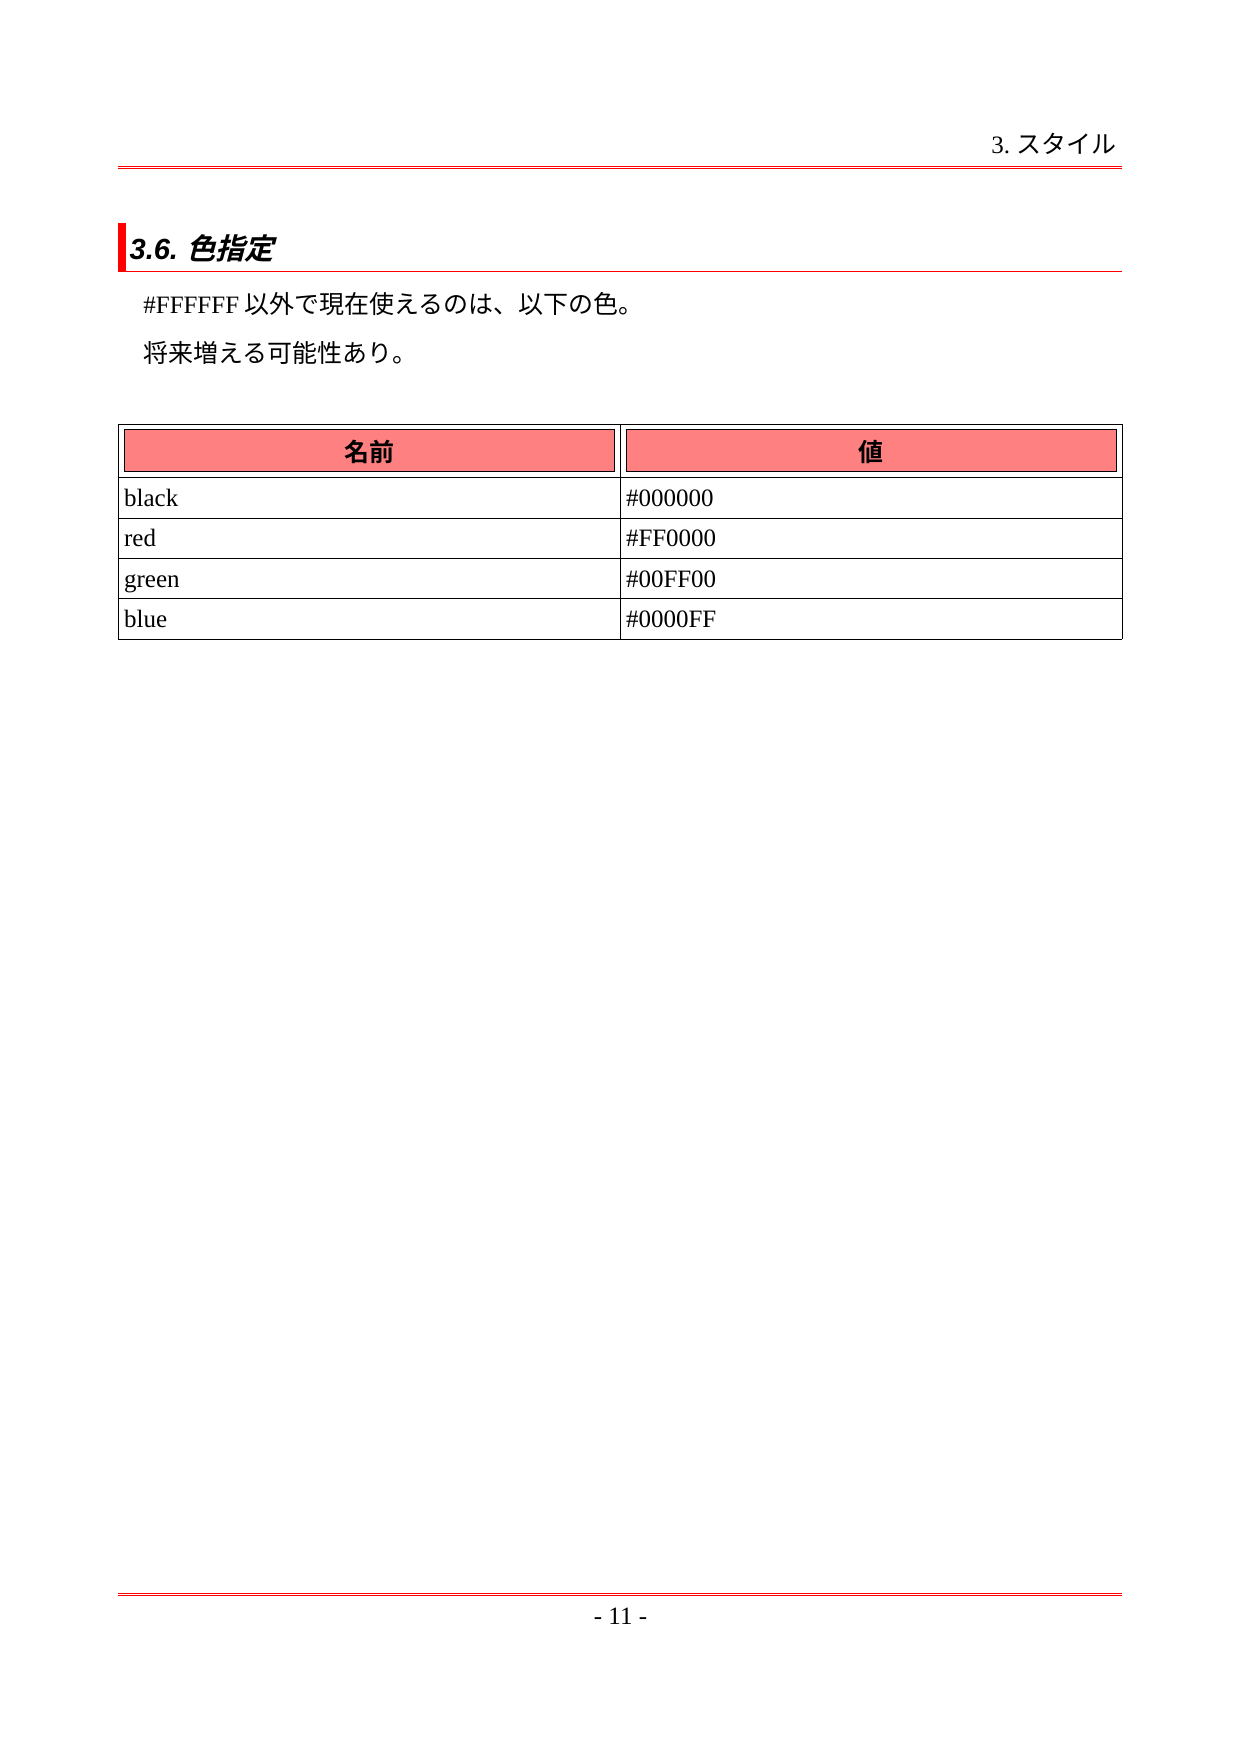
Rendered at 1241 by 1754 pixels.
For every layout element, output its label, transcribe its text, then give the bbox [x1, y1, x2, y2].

table_header 値 [621, 425, 1122, 477]
text #FFFFFF以外で現在使えるのは、以下の色。 [118, 285, 1122, 321]
table_header 名前 [119, 425, 620, 477]
table_cell black [119, 478, 620, 518]
table_cell #0000FF [621, 599, 1122, 638]
table_cell green [119, 559, 620, 598]
table_cell #000000 [621, 478, 1122, 518]
table_cell red [119, 519, 620, 558]
subtitle 色指定 [126, 223, 1122, 271]
text 将来増える可能性あり。 [118, 333, 1122, 370]
table_cell blue [119, 599, 620, 638]
table_cell #FF0000 [621, 519, 1122, 558]
table_cell #00FF00 [621, 559, 1122, 598]
